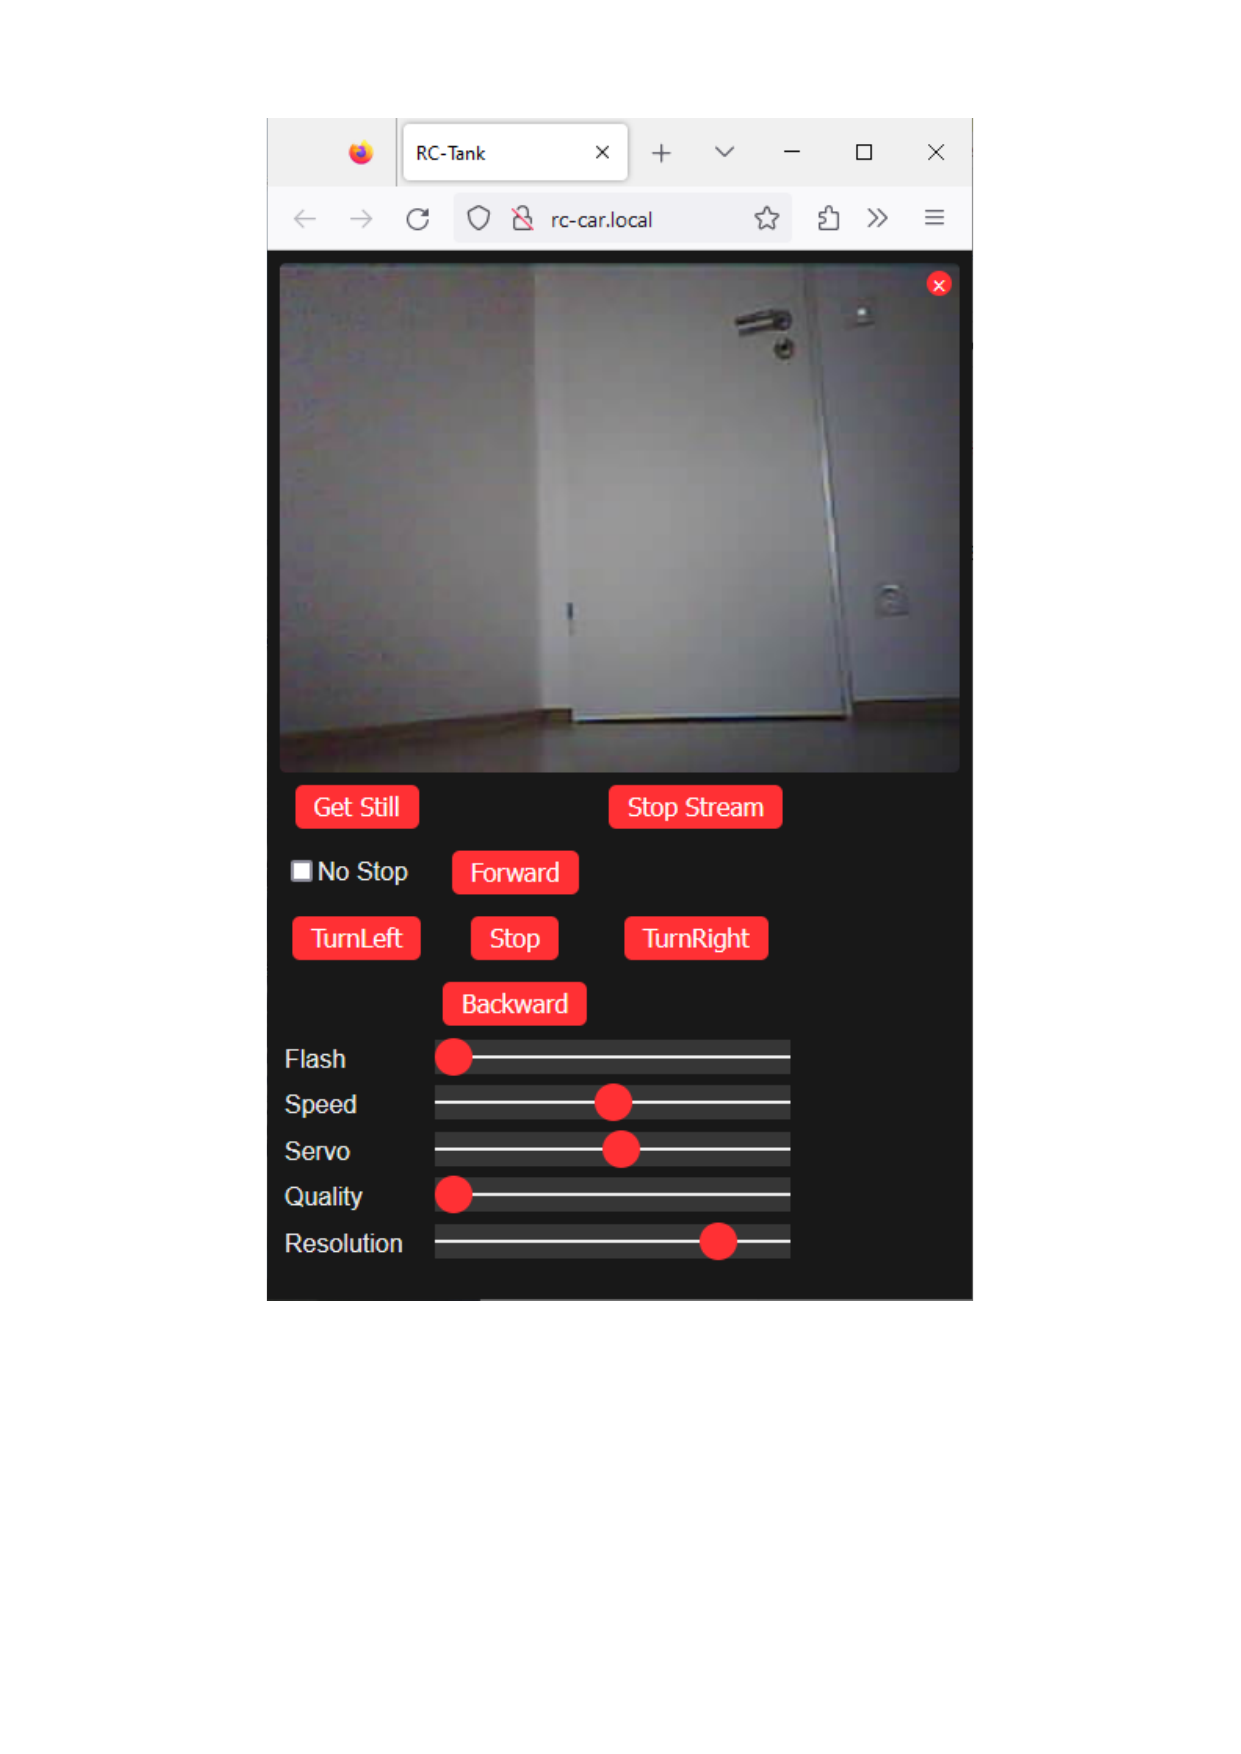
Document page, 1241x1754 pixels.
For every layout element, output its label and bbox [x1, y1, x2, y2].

picture [266, 118, 974, 1301]
